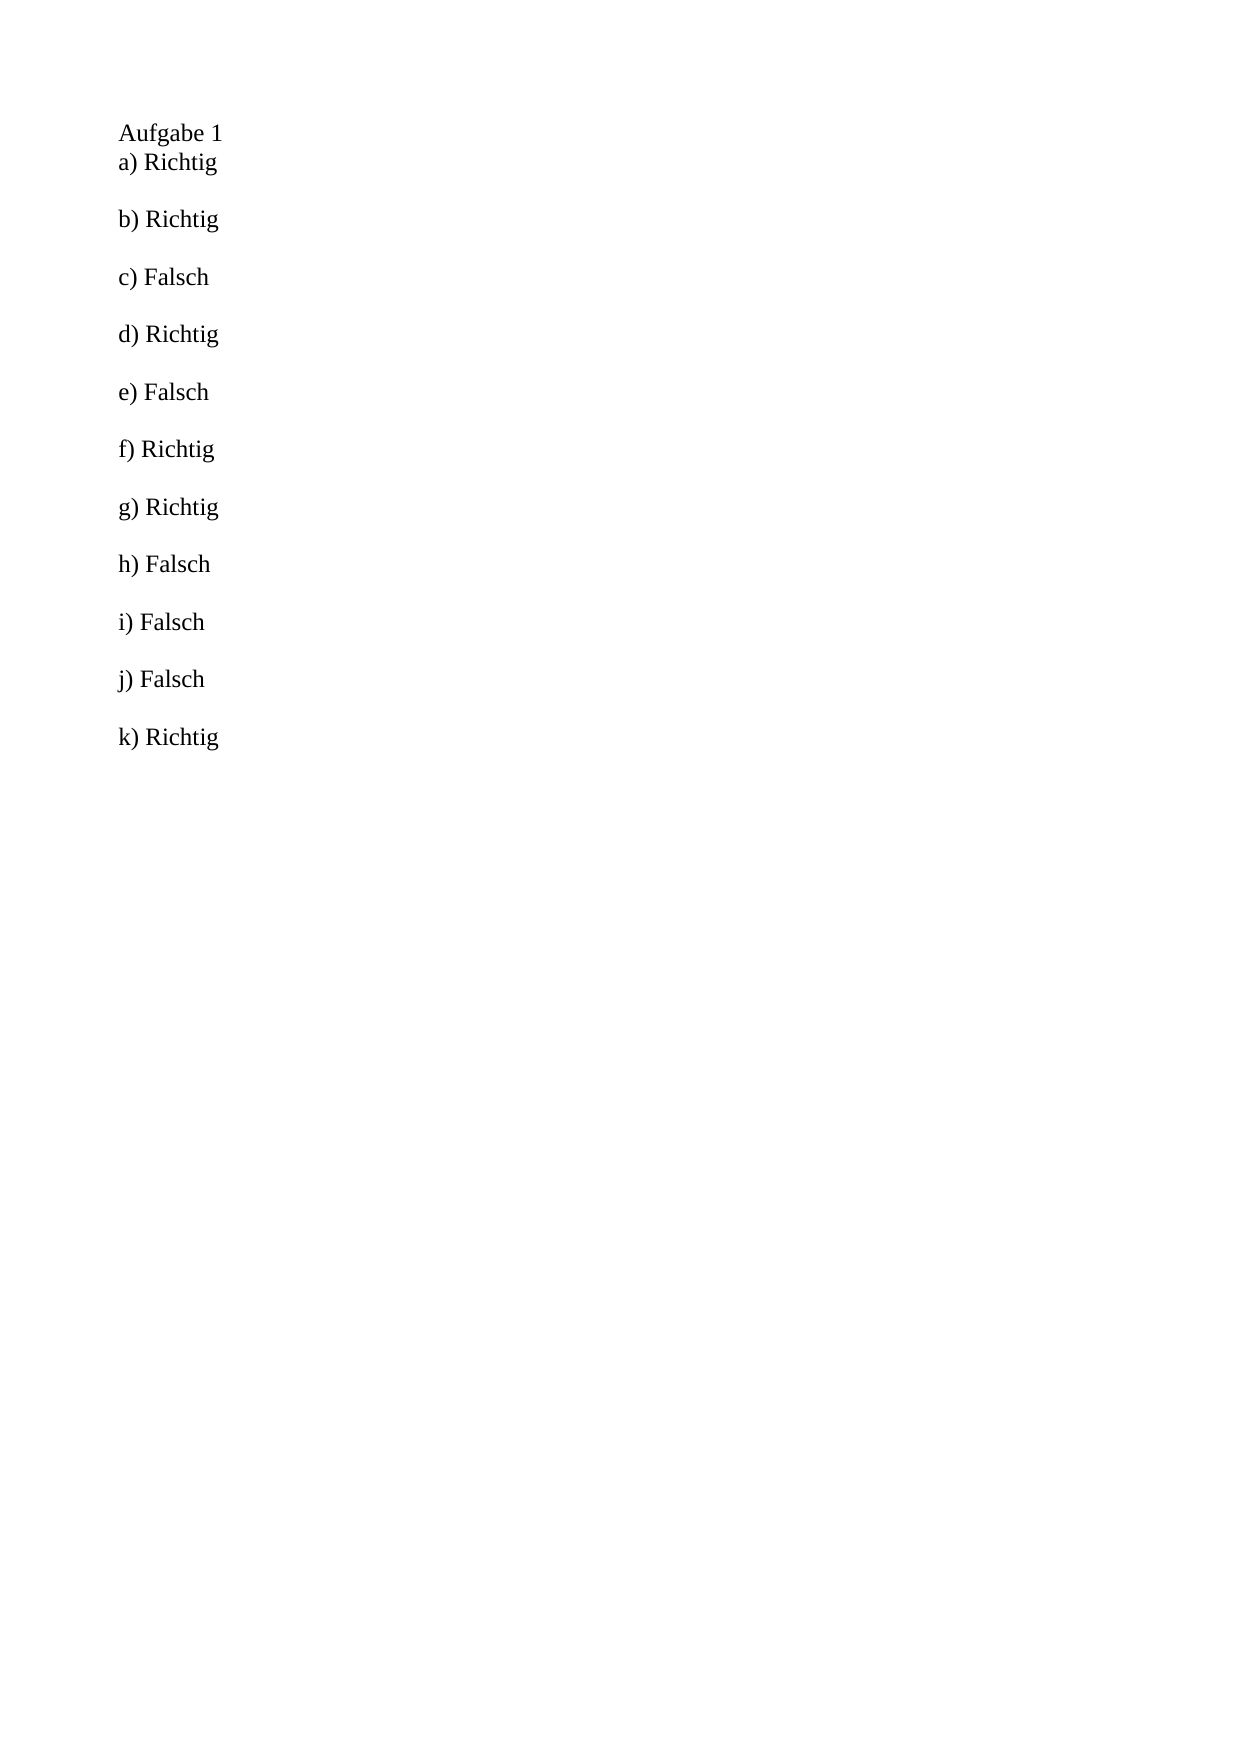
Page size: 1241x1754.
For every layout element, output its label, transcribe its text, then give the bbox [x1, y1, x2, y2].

text g) Richtig [118, 492, 1122, 521]
text f) Richtig [118, 434, 1122, 463]
text b) Richtig [118, 204, 1122, 233]
text j) Falsch [118, 664, 1122, 693]
text i) Falsch [118, 607, 1122, 636]
text c) Falsch [118, 262, 1122, 291]
text Aufgabe 1 [118, 118, 1122, 147]
text h) Falsch [118, 549, 1122, 578]
text d) Richtig [118, 319, 1122, 348]
text k) Richtig [118, 722, 1122, 751]
text a) Richtig [118, 147, 1122, 176]
text e) Falsch [118, 377, 1122, 406]
